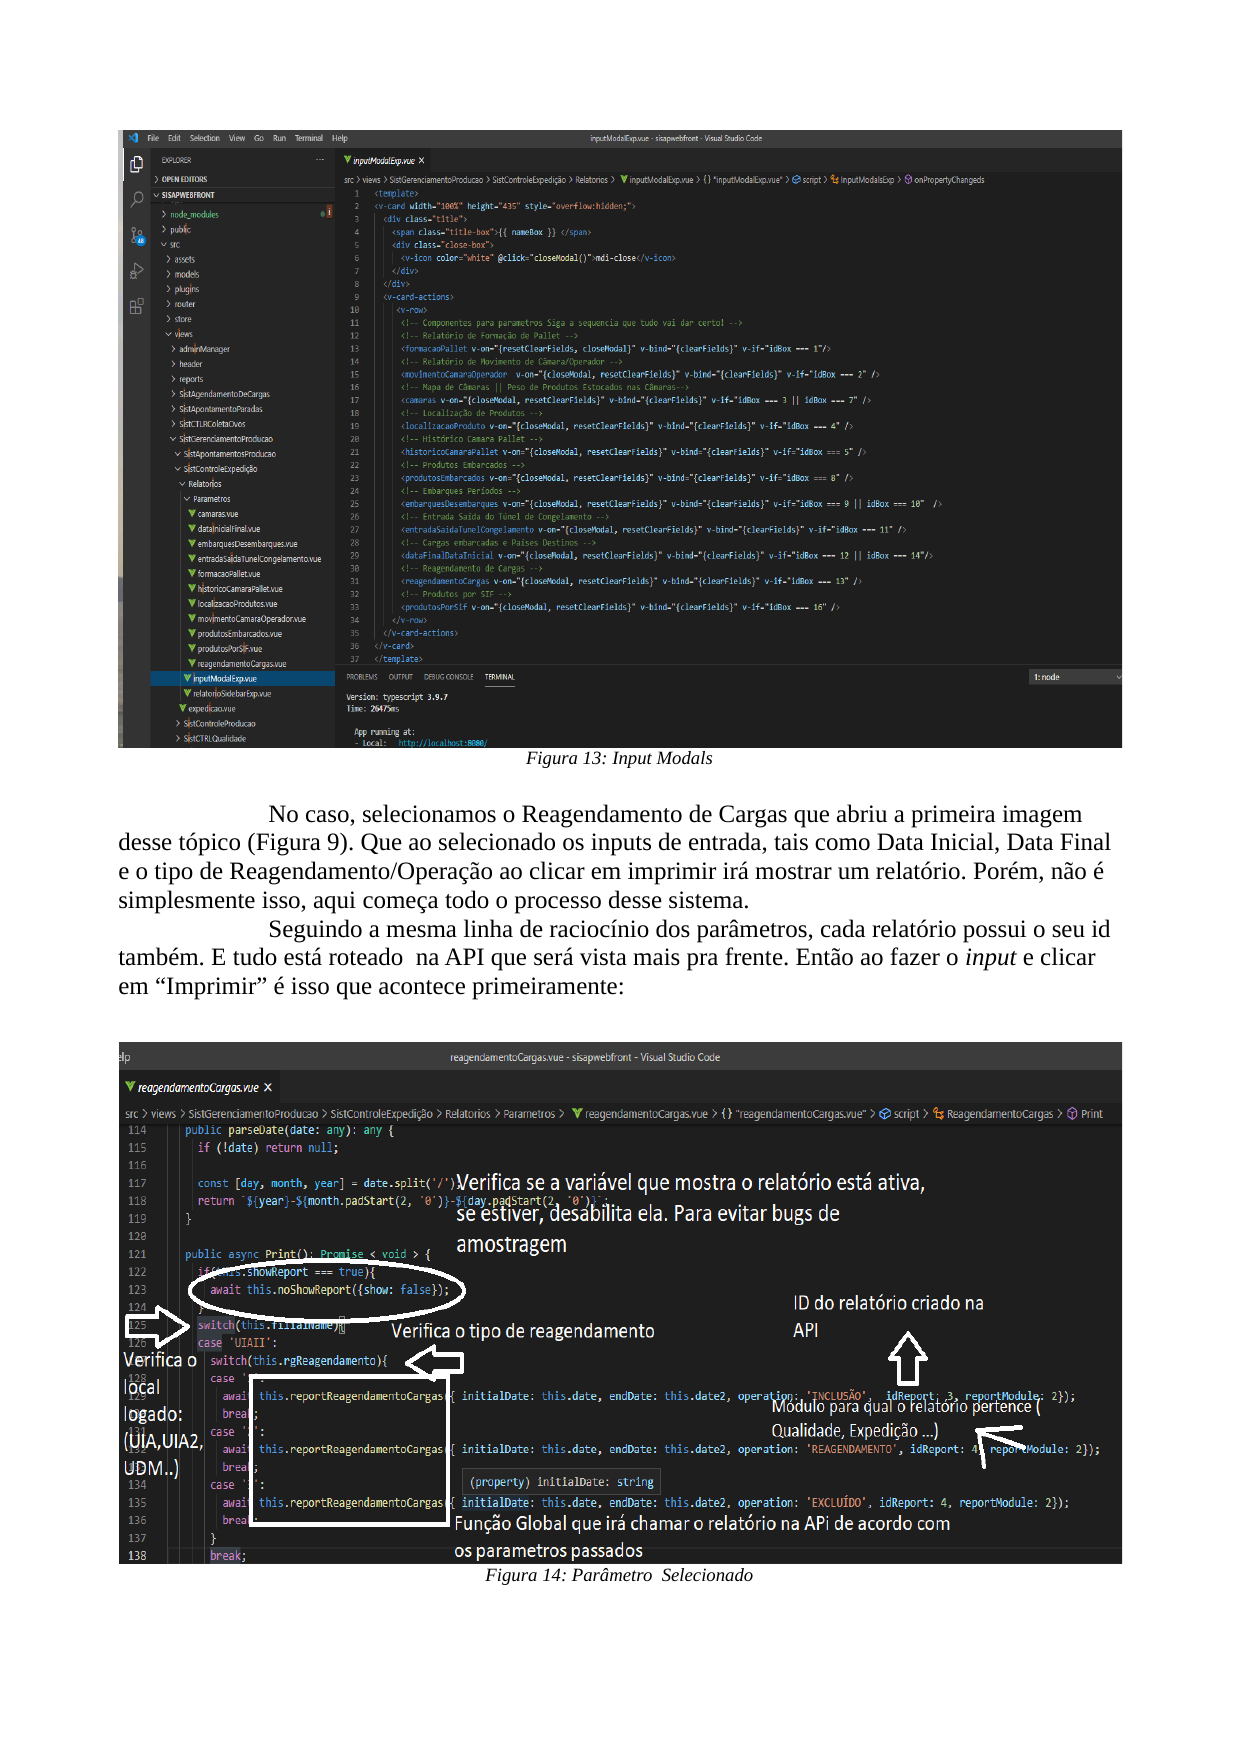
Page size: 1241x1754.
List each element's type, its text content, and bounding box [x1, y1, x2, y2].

text Figura 14: Parâmetro Selecionado [118, 1564, 1122, 1585]
text Figura 13: Input Modals [89, 131, 1151, 769]
picture [118, 1041, 1123, 1564]
text Seguindo a mesma linha de raciocínio dos parâmetros, cada relatório possui o seu id também. E tudo está roteado na API que será vista mais pra frente. Então ao fazer o input e clicar em “Imprimir” é isso que acontece primeiramente: [118, 914, 1122, 1000]
picture [118, 130, 1123, 748]
text No caso, selecionamos o Reagendamento de Cargas que abriu a primeira imagem desse tópico (Figura 9). Que ao selecionado os inputs de entrada, tais como Data Inicial, Data Final e o tipo de Reagendamento/Operação ao clicar em imprimir irá mostrar um relatório. Porém, não é simplesmente isso, aqui começa todo o processo desse sistema. [118, 799, 1122, 914]
